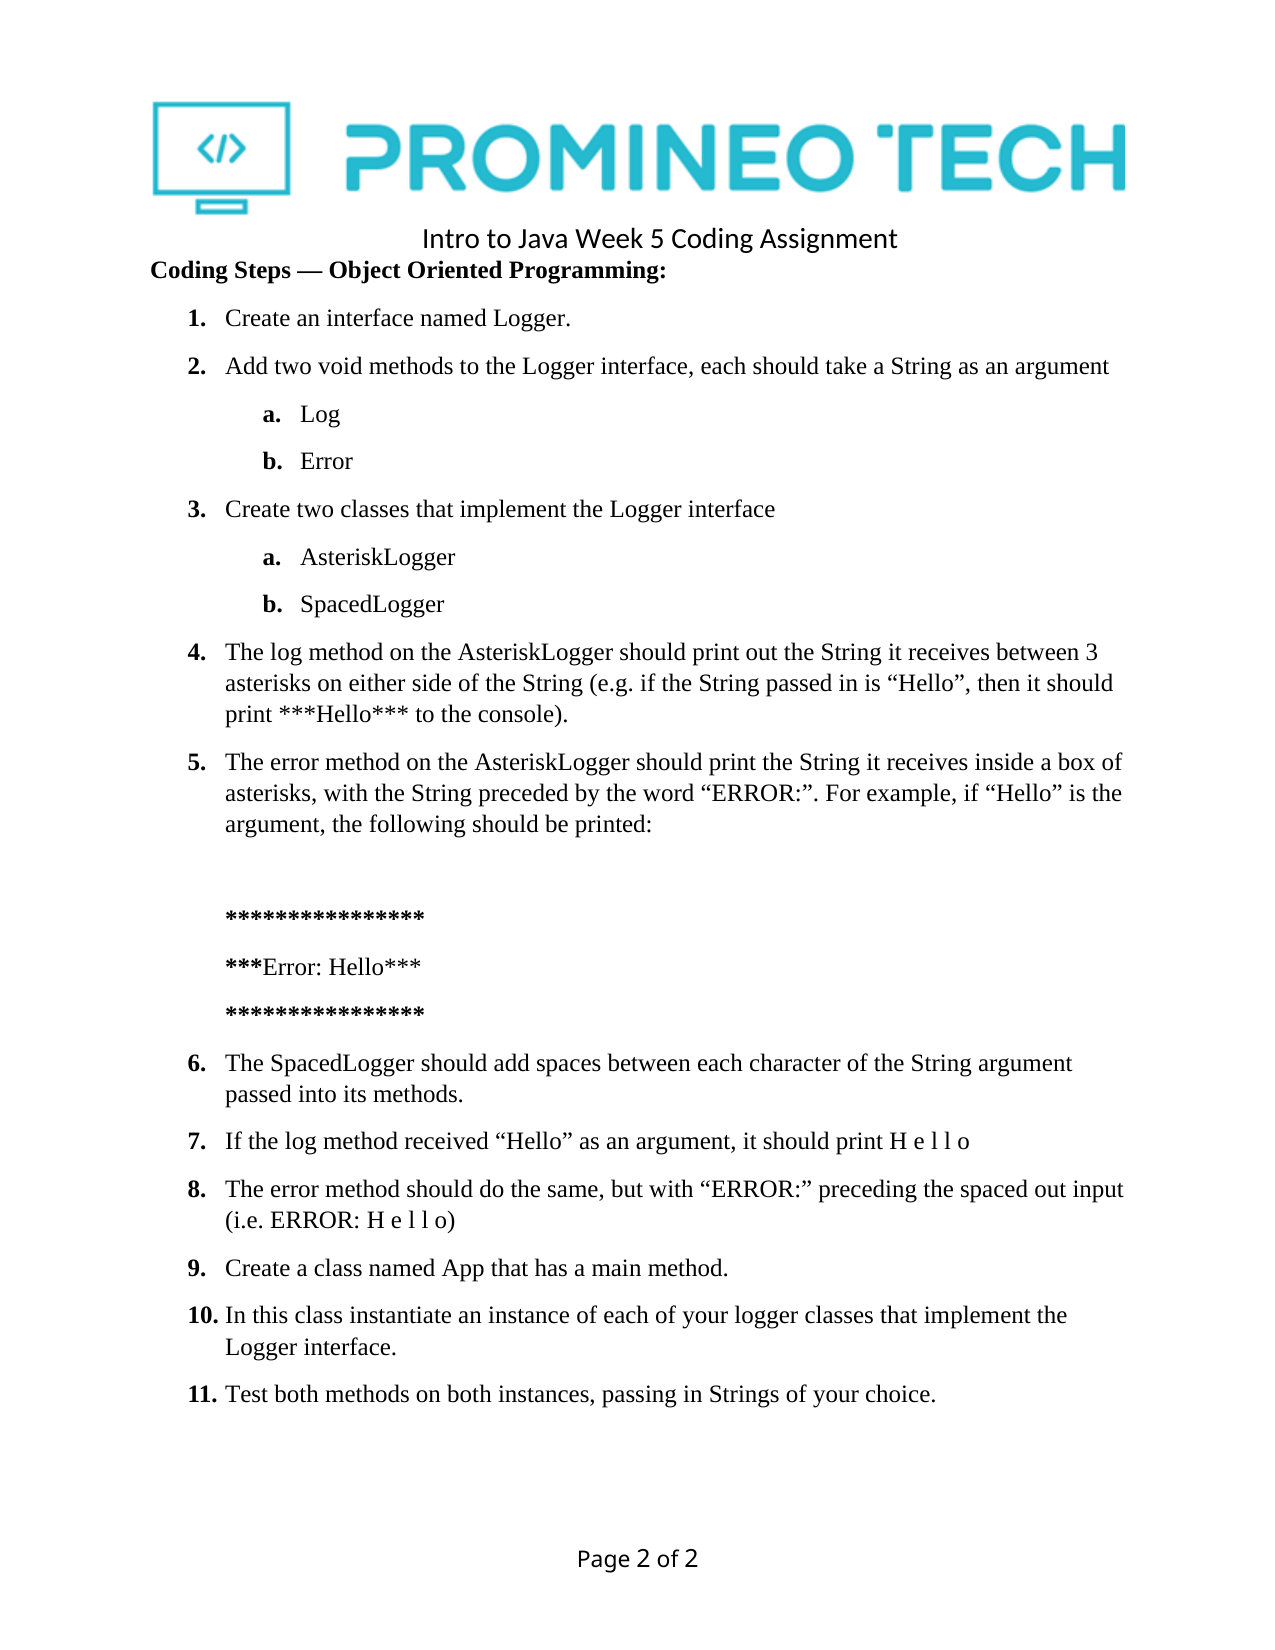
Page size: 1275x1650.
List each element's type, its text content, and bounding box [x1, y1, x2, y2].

text ***Error: Hello*** [225, 952, 1125, 981]
picture [150, 100, 1125, 218]
list The error method should do the same, but with “ERROR:” preceding the spaced out input (i.e. ERROR: H e l l o) [187, 1174, 1125, 1234]
list AsteriskLogger [262, 542, 1125, 571]
list Create an interface named Logger. [187, 303, 1125, 332]
text Coding Steps — Object Oriented Programming: [150, 256, 1125, 284]
list SpacedLogger [262, 589, 1125, 618]
list The log method on the AsteriskLogger should print out the String it receives between 3 asterisks on either side of the String (e.g. if the String passed in is “Hello”, then it should print ***Hello*** to the console). [187, 637, 1125, 728]
list Error [262, 446, 1125, 475]
list If the log method received “Hello” as an argument, it should print H e l l o [187, 1126, 1125, 1155]
text **************** [225, 1000, 1125, 1029]
text **************** [225, 904, 1125, 933]
list Create a class named App that has a main method. [187, 1253, 1125, 1282]
list Test both methods on both instances, passing in Strings of your choice. [187, 1379, 1125, 1408]
list Add two void methods to the Logger interface, each should take a String as an argument [187, 351, 1125, 380]
list The SpacedLogger should add spaces between each character of the String argument passed into its methods. [187, 1048, 1125, 1107]
list The error method on the AsteriskLogger should print the String it receives inside a box of asterisks, with the String preceded by the word “ERROR:”. For example, if “Hello” is the argument, the following should be printed: [187, 747, 1125, 838]
list Create two classes that implement the Logger interface [187, 494, 1125, 523]
list Log [262, 399, 1125, 427]
list In this class instantiate an instance of each of your logger classes that implement the Logger interface. [187, 1301, 1125, 1360]
